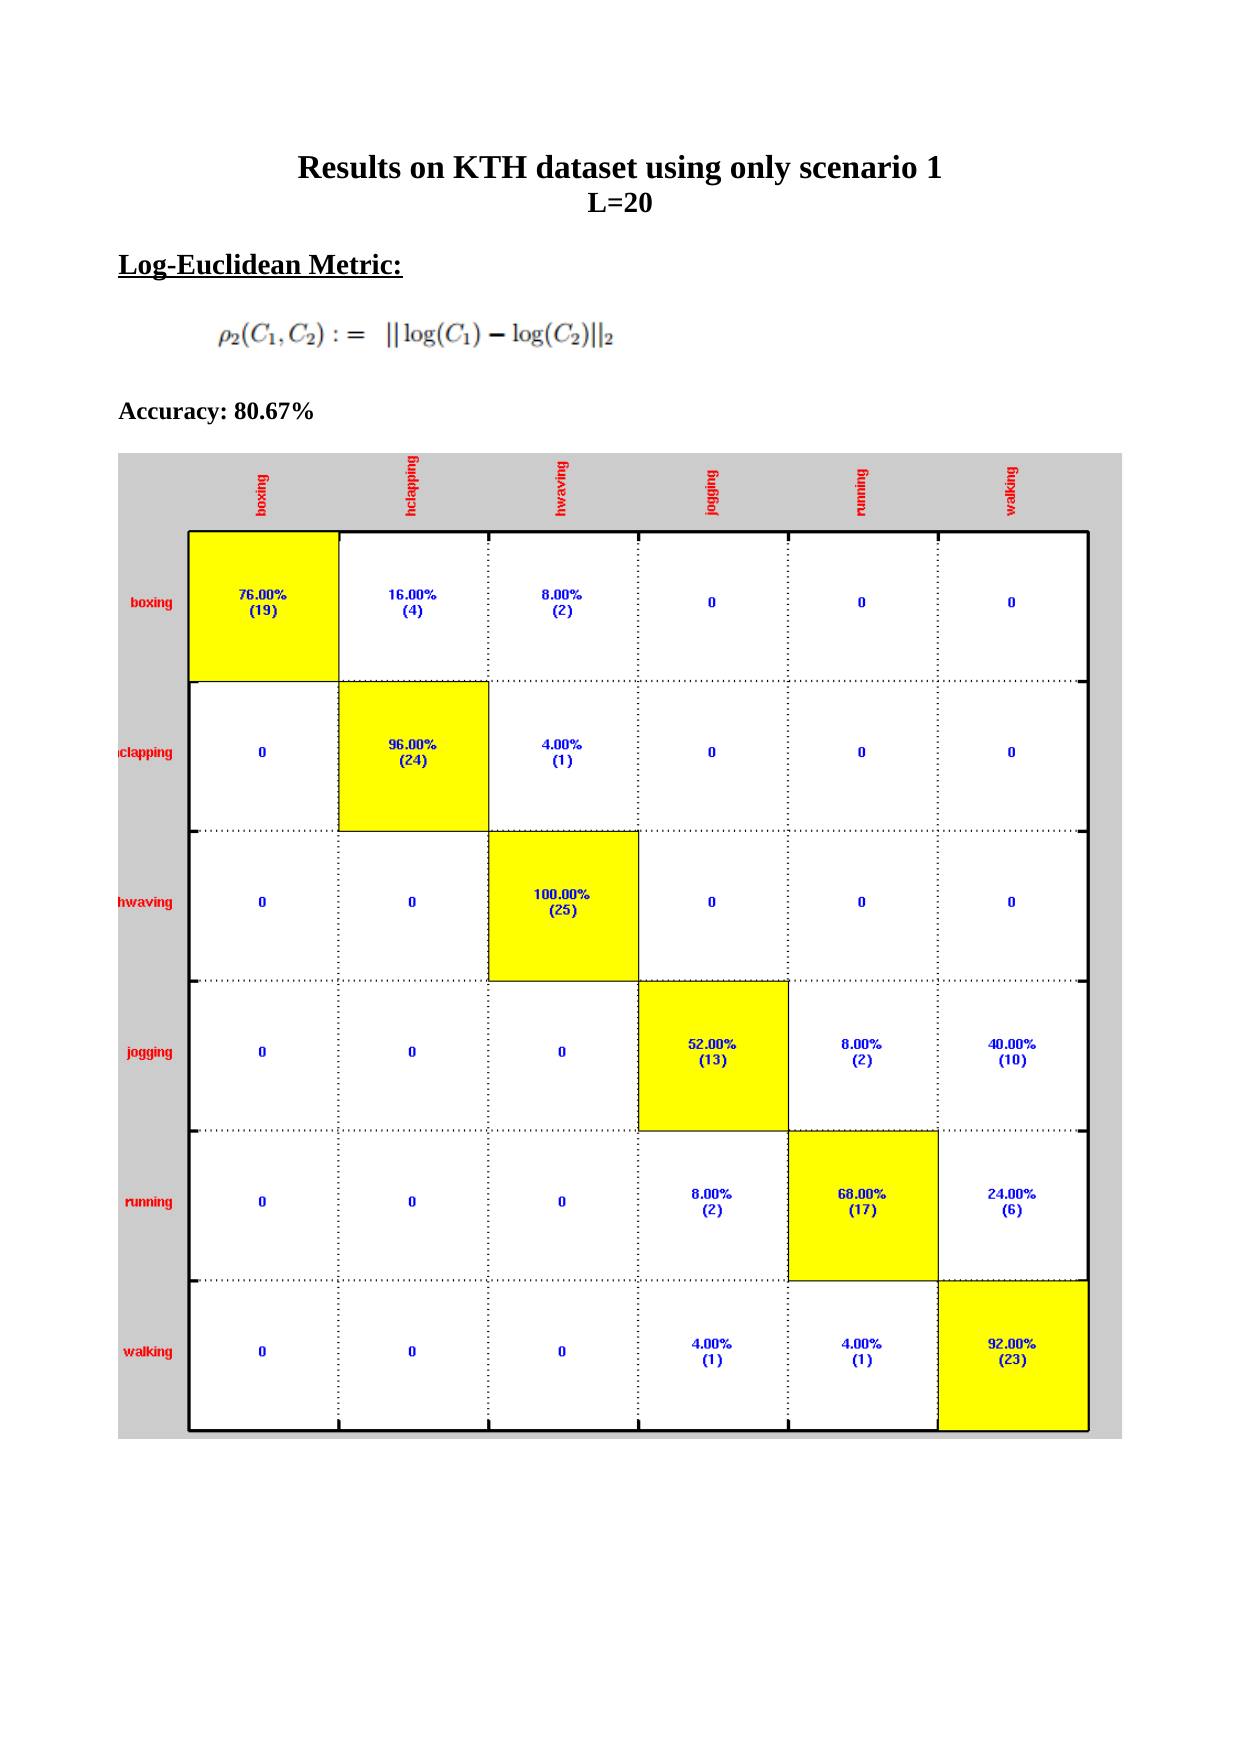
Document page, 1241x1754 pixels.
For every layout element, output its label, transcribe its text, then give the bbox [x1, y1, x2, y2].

text Accuracy: 80.67% [118, 396, 1122, 425]
picture [118, 453, 1123, 1439]
text Results on KTH dataset using only scenario 1 [118, 147, 1122, 185]
text Log-Euclidean Metric: [118, 247, 1122, 281]
picture [210, 308, 631, 364]
text L=20 [118, 185, 1122, 219]
